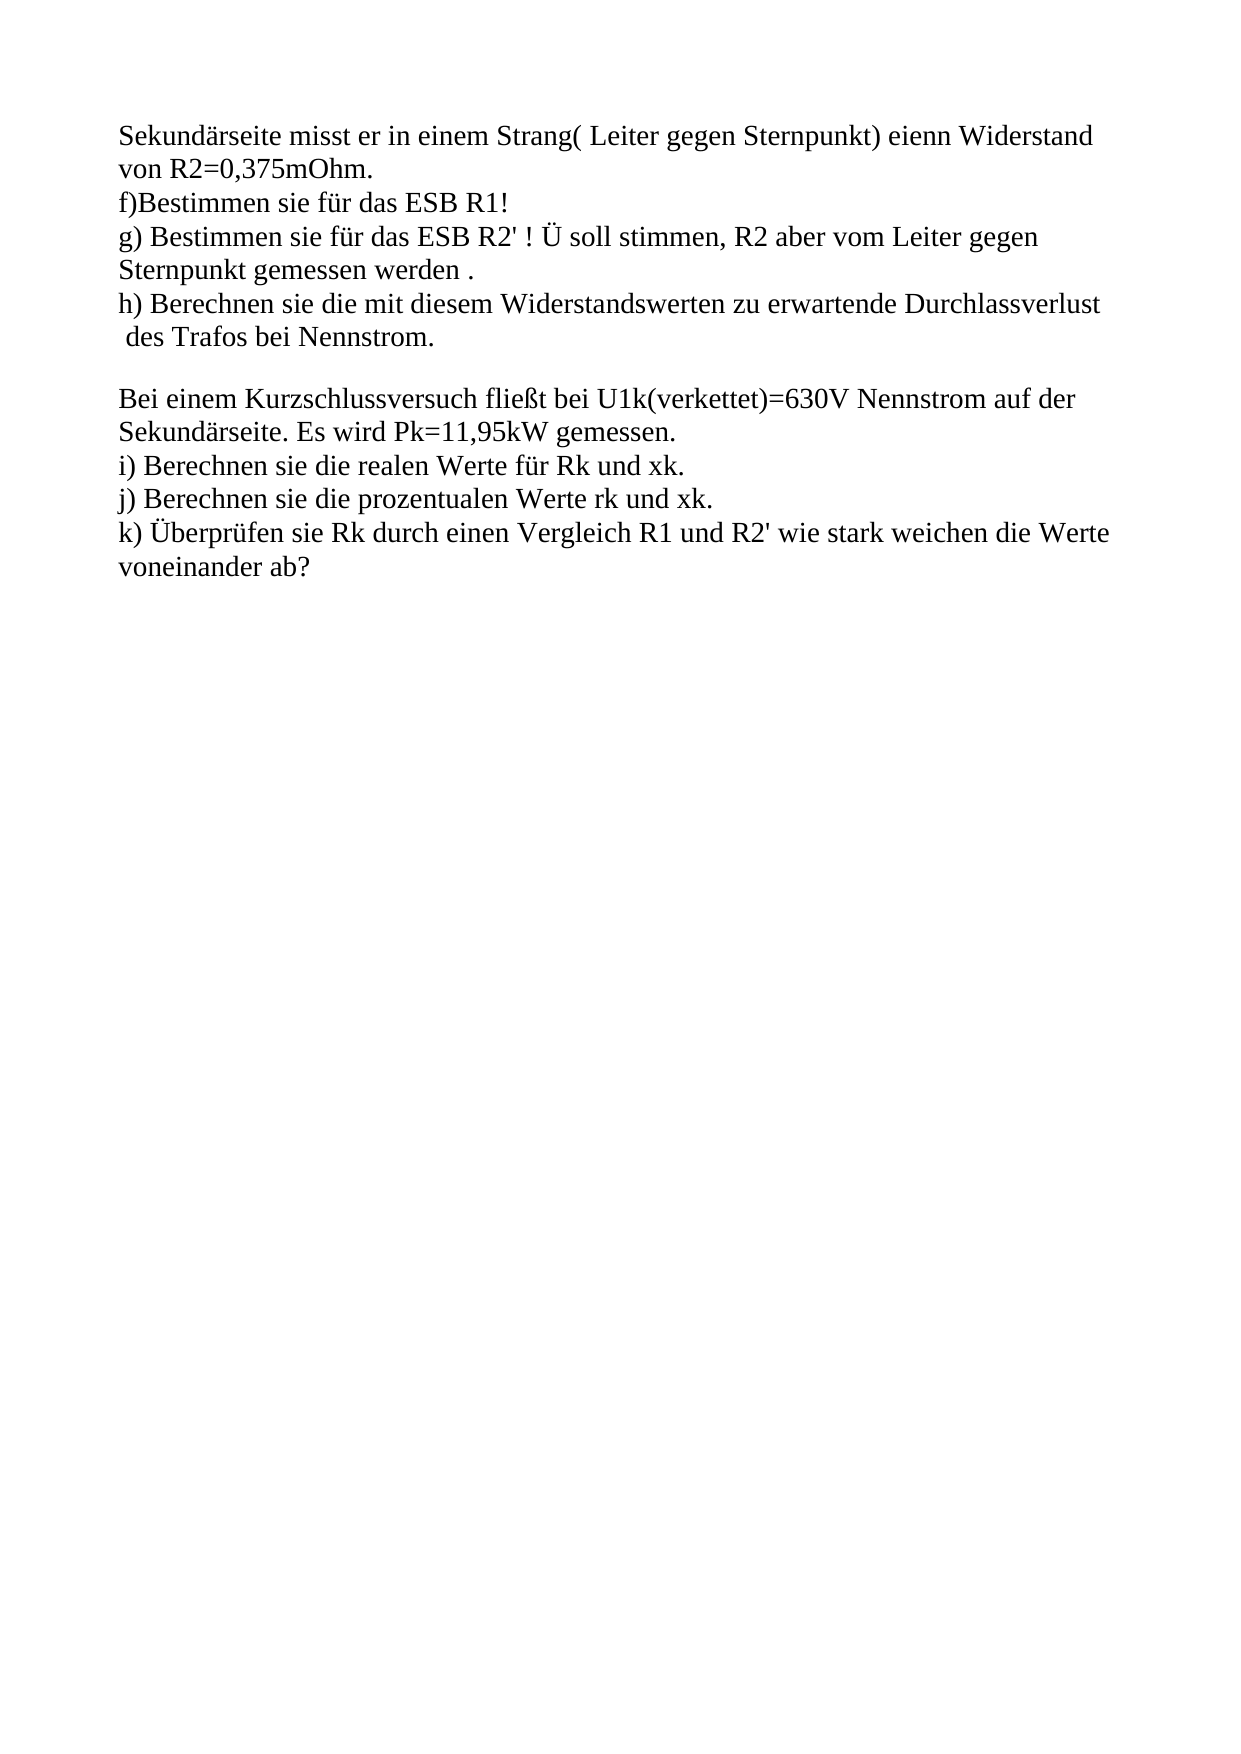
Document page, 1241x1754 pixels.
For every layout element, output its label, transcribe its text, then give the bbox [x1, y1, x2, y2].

text i) Berechnen sie die realen Werte für Rk und xk. [118, 448, 1122, 482]
text g) Bestimmen sie für das ESB R2' ! Ü soll stimmen, R2 aber vom Leiter gegen Sternpunkt gemessen werden . [118, 219, 1122, 286]
text f)Bestimmen sie für das ESB R1! [118, 185, 1122, 219]
text des Trafos bei Nennstrom. [118, 319, 1122, 353]
text Sekundärseite misst er in einem Strang( Leiter gegen Sternpunkt) eienn Widerstand von R2=0,375mOhm. [118, 118, 1122, 185]
text j) Berechnen sie die prozentualen Werte rk und xk. [118, 482, 1122, 515]
text k) Überprüfen sie Rk durch einen Vergleich R1 und R2' wie stark weichen die Werte voneinander ab? [118, 515, 1122, 582]
text h) Berechnen sie die mit diesem Widerstandswerten zu erwartende Durchlassverlust [118, 286, 1122, 319]
text Bei einem Kurzschlussversuch fließt bei U1k(verkettet)=630V Nennstrom auf der Sekundärseite. Es wird Pk=11,95kW gemessen. [118, 381, 1122, 448]
